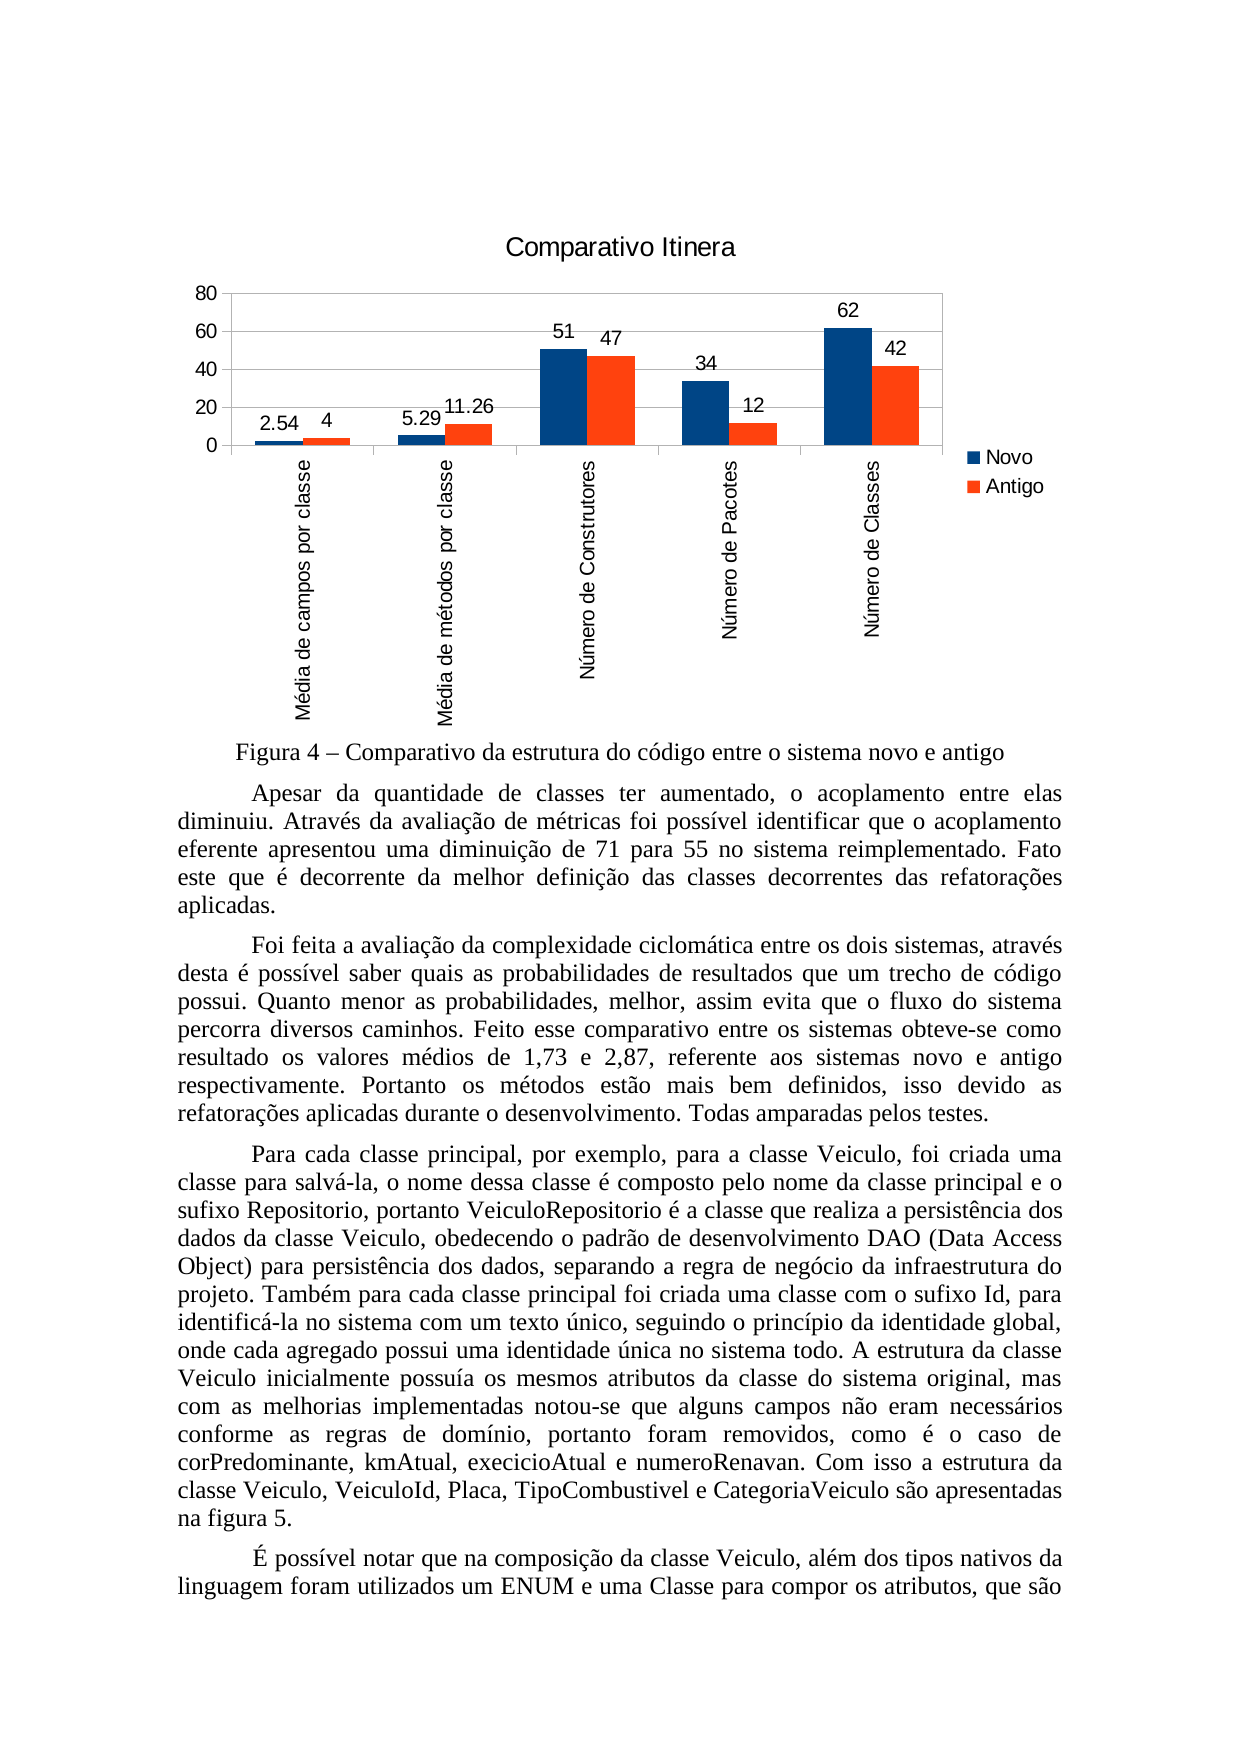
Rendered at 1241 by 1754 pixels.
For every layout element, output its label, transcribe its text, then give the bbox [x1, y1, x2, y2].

text Para cada classe principal, por exemplo, para a classe Veiculo, foi criada uma classe para salvá-la, o nome dessa classe é composto pelo nome da classe principal e o sufixo Repositorio, portanto VeiculoRepositorio é a classe que realiza a persistência dos dados da classe Veiculo, obedecendo o padrão de desenvolvimento DAO (Data Access Object) para persistência dos dados, separando a regra de negócio da infraestrutura do projeto. Também para cada classe principal foi criada uma classe com o sufixo Id, para identificá-la no sistema com um texto único, seguindo o princípio da identidade global, onde cada agregado possui uma identidade única no sistema todo. A estrutura da classe Veiculo inicialmente possuía os mesmos atributos da classe do sistema original, mas com as melhorias implementadas notou-se que alguns campos não eram necessários conforme as regras de domínio, portanto foram removidos, como é o caso de corPredominante, kmAtual, execicioAtual e numeroRenavan. Com isso a estrutura da classe Veiculo, VeiculoId, Placa, TipoCombustivel e CategoriaVeiculo são apresentadas na figura 5. [177, 1139, 1063, 1532]
text Apesar da quantidade de classes ter aumentado, o acoplamento entre elas diminuiu. Através da avaliação de métricas foi possível identificar que o acoplamento eferente apresentou uma diminuição de 71 para 55 no sistema reimplementado. Fato este que é decorrente da melhor definição das classes decorrentes das refatorações aplicadas. [177, 778, 1063, 919]
text Foi feita a avaliação da complexidade ciclomática entre os dois sistemas, através desta é possível saber quais as probabilidades de resultados que um trecho de código possui. Quanto menor as probabilidades, melhor, assim evita que o fluxo do sistema percorra diversos caminhos. Feito esse comparativo entre os sistemas obteve-se como resultado os valores médios de 1,73 e 2,87, referente aos sistemas novo e antigo respectivamente. Portanto os métodos estão mais bem definidos, isso devido as refatorações aplicadas durante o desenvolvimento. Todas amparadas pelos testes. [177, 931, 1063, 1127]
text Figura 4 – Comparativo da estrutura do código entre o sistema novo e antigo [177, 738, 1063, 766]
text É possível notar que na composição da classe Veiculo, além dos tipos nativos da linguagem foram utilizados um ENUM e uma Classe para compor os atributos, que são [177, 1544, 1063, 1600]
